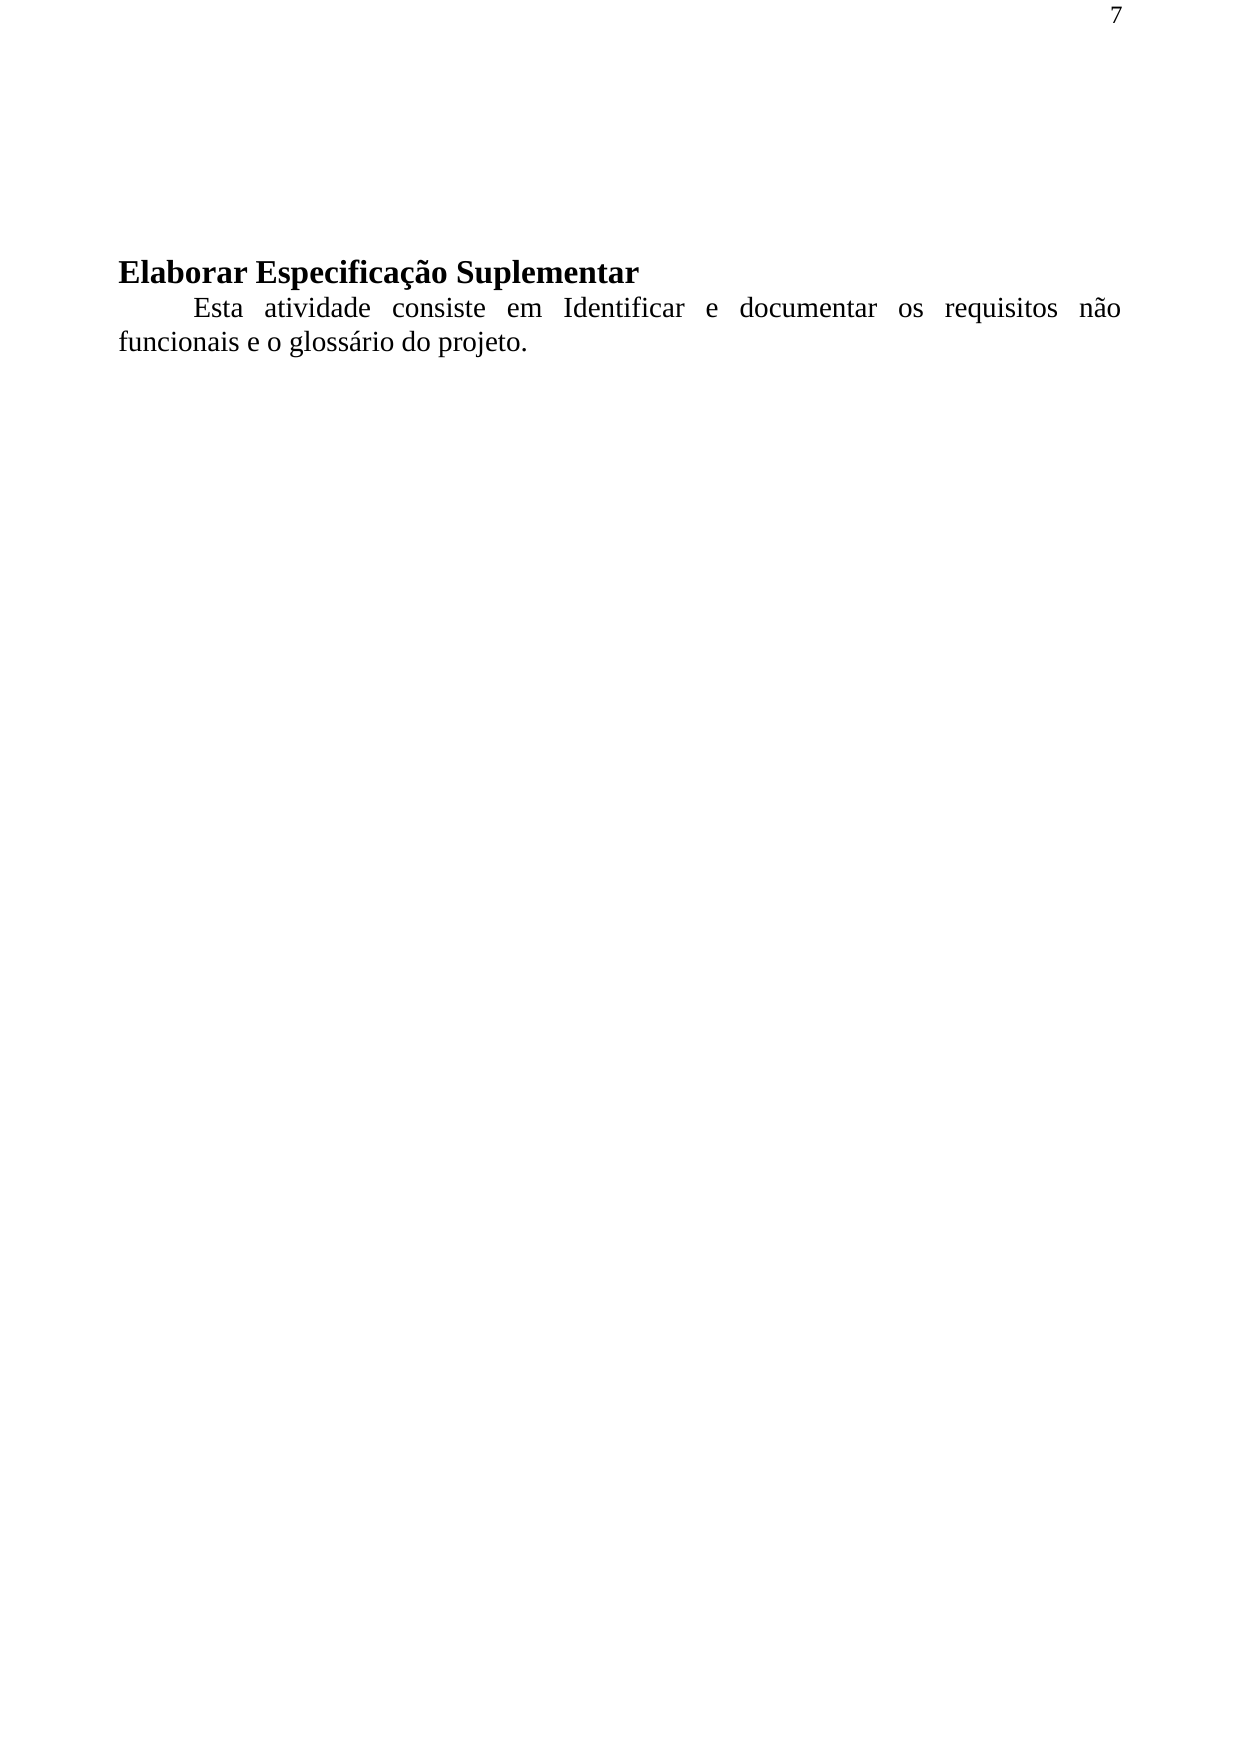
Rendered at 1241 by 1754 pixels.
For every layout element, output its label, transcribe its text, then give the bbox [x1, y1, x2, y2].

text Esta atividade consiste em Identificar e documentar os requisitos não funcionais e o glossário do projeto. [118, 291, 1122, 358]
subtitle Elaborar Especificação Suplementar [118, 252, 1122, 291]
